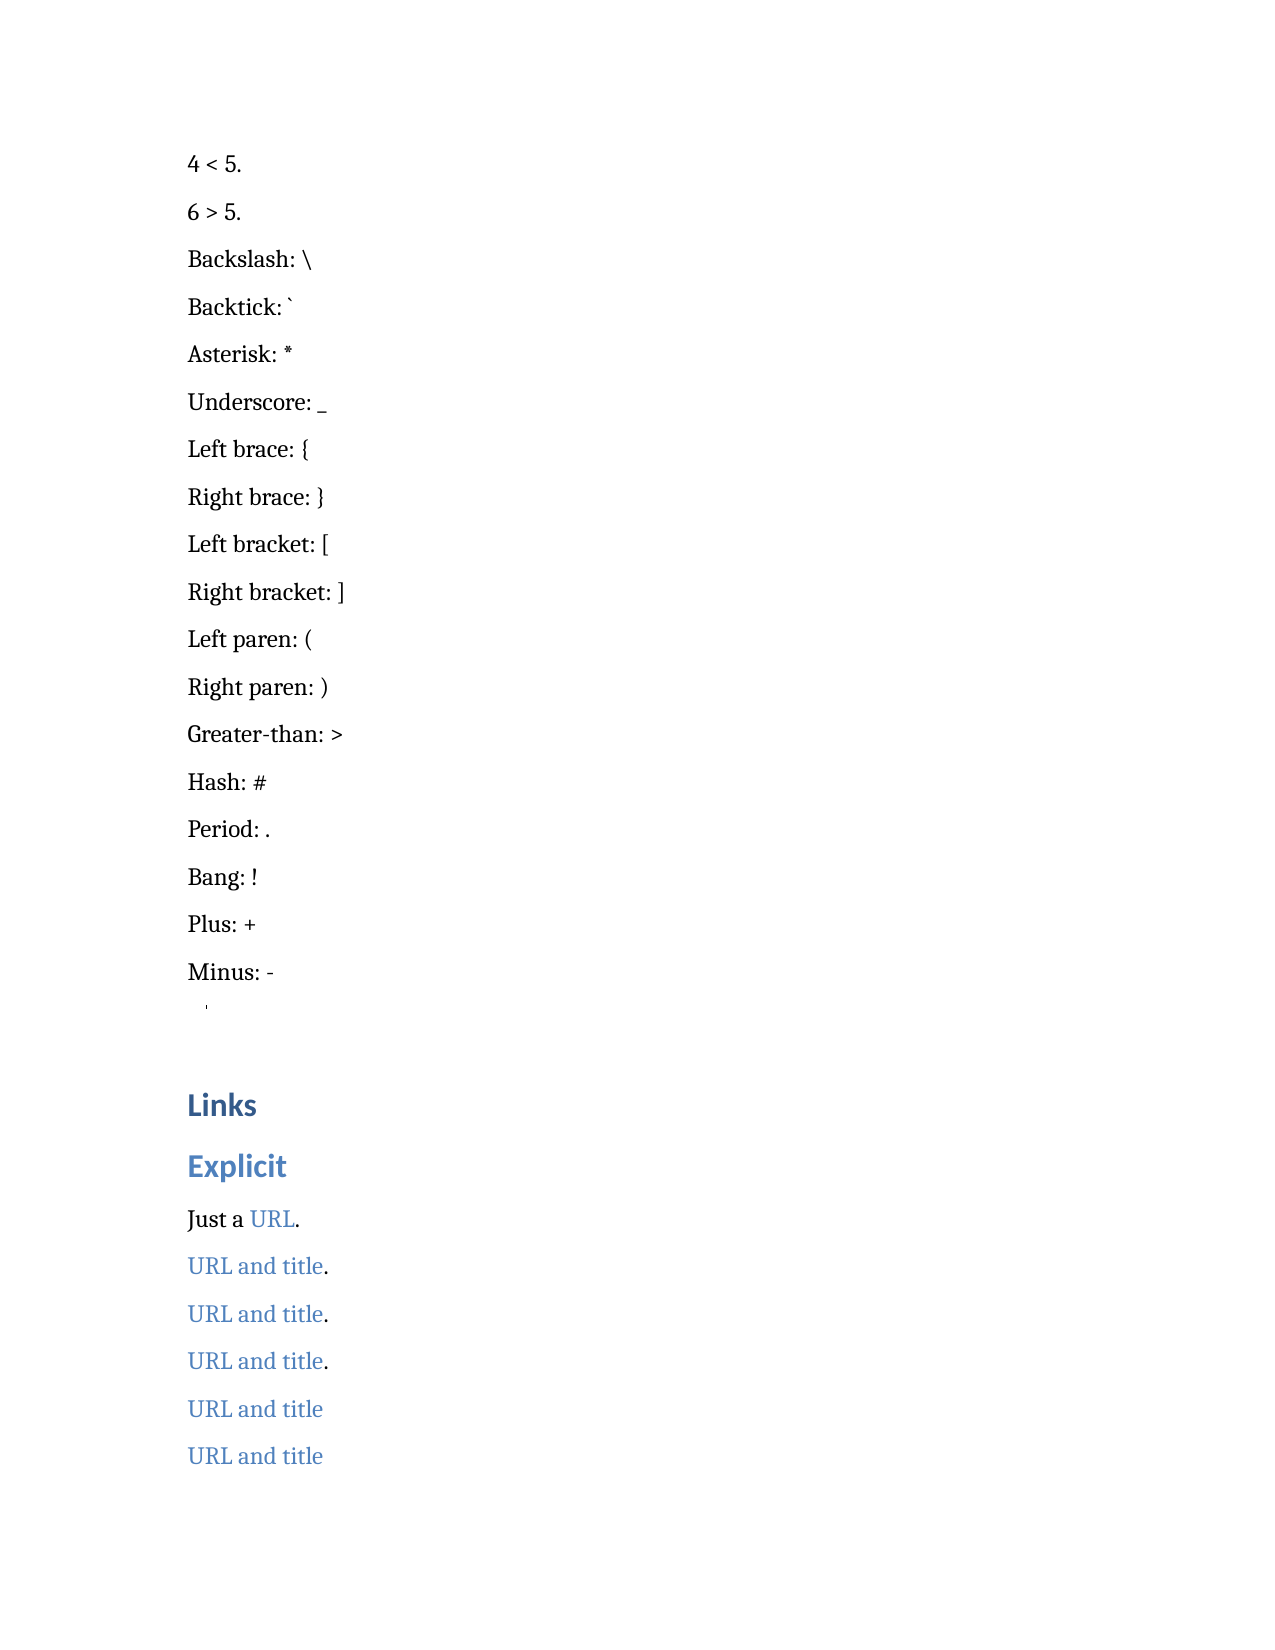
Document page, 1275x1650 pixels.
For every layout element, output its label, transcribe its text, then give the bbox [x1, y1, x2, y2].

text Period: . [187, 815, 1087, 844]
text URL and title [187, 1442, 1087, 1471]
text Bang: ! [187, 862, 1087, 891]
text Underscore: _ [187, 387, 1087, 416]
text URL and title. [187, 1300, 1087, 1328]
text Just a URL. [187, 1205, 1087, 1233]
text URL and title. [187, 1252, 1087, 1281]
text Greater-than: > [187, 720, 1087, 749]
text Left bracket: [ [187, 530, 1087, 559]
text Left paren: ( [187, 625, 1087, 654]
text Plus: + [187, 910, 1087, 939]
text Backslash: \ [187, 245, 1087, 274]
text 6 > 5. [187, 197, 1087, 226]
subtitle Links [187, 1084, 1087, 1124]
text 4 < 5. [187, 150, 1087, 179]
text URL and title [187, 1395, 1087, 1423]
text URL and title. [187, 1347, 1087, 1376]
text Left brace: { [187, 435, 1087, 464]
text Right bracket: ] [187, 577, 1087, 606]
text Right paren: ) [187, 672, 1087, 701]
text Hash: # [187, 767, 1087, 796]
text Minus: - [187, 957, 1087, 986]
subtitle Explicit [187, 1145, 1087, 1186]
text Right brace: } [187, 482, 1087, 511]
text Asterisk: * [187, 340, 1087, 369]
text Backtick: ` [187, 292, 1087, 321]
